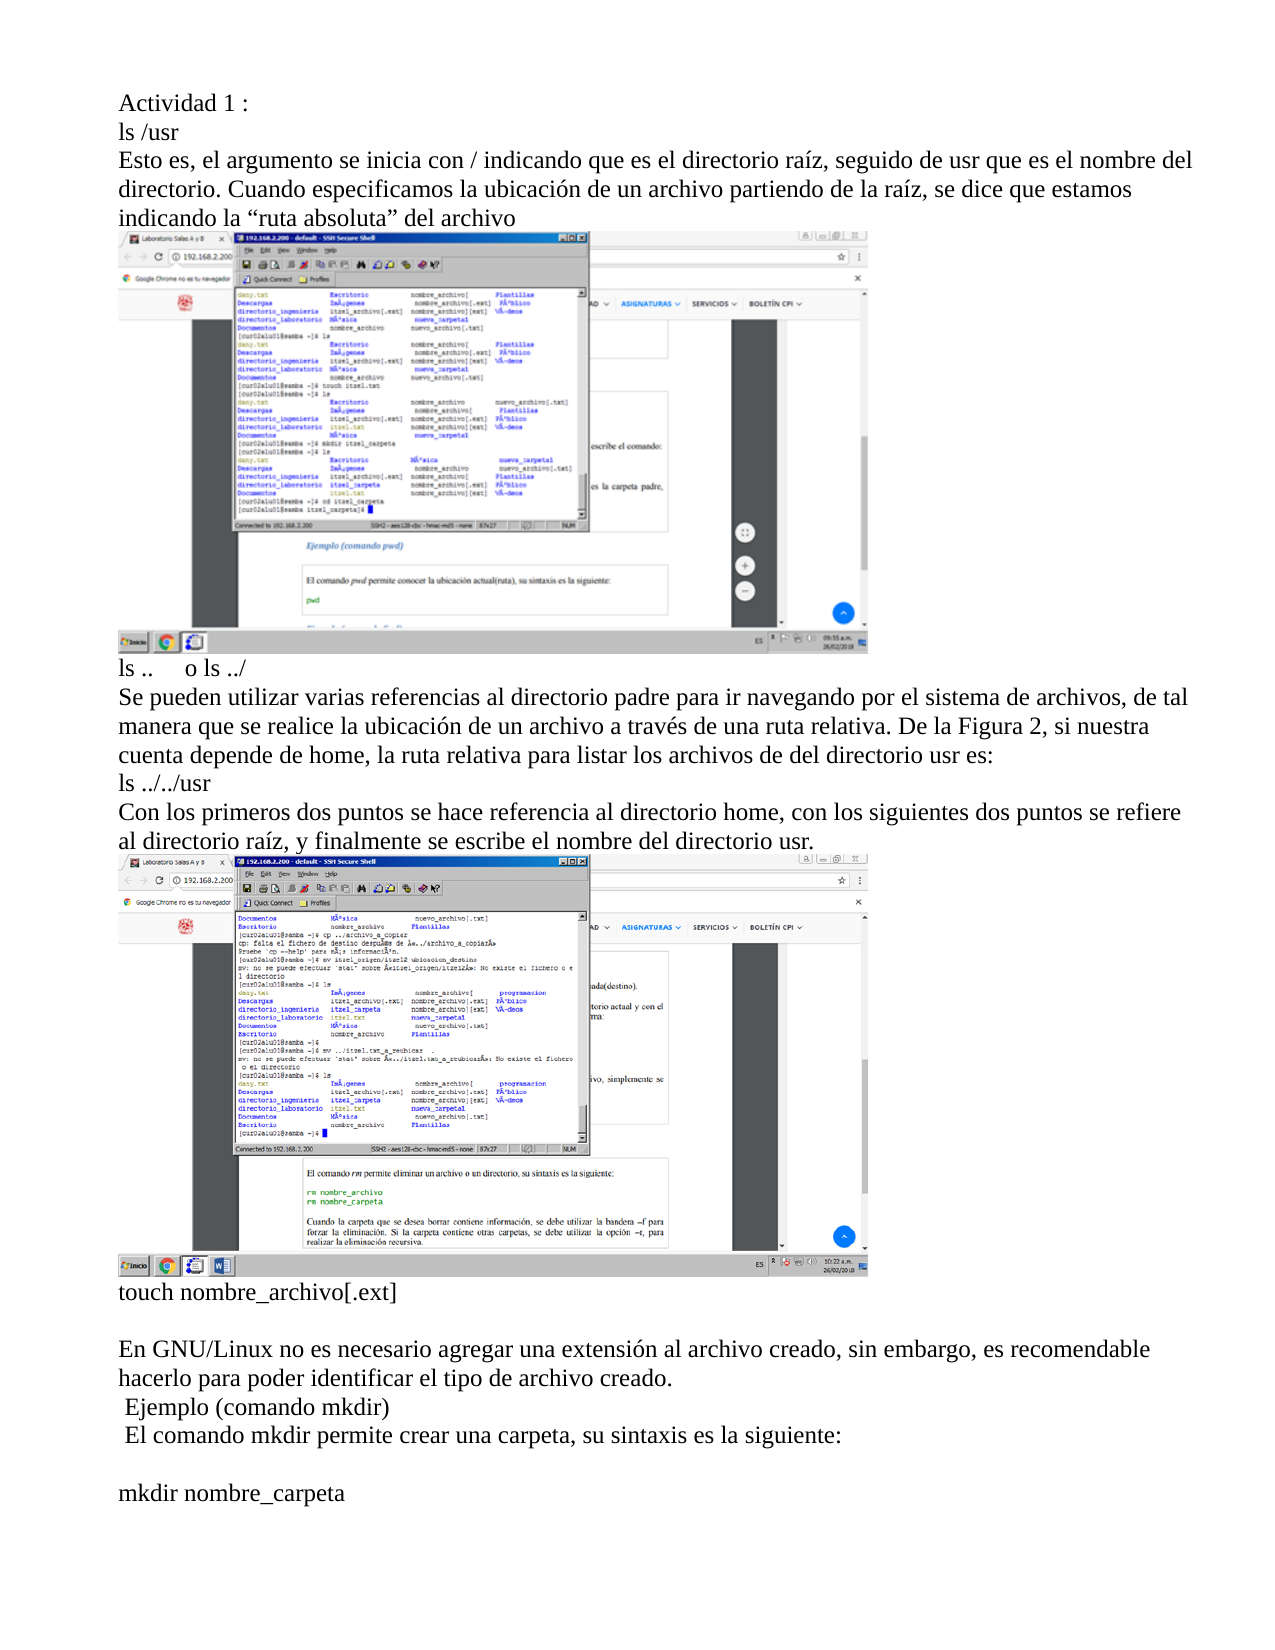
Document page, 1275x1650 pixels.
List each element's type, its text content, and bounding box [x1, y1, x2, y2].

text mkdir nombre_carpeta [118, 1478, 1205, 1507]
text ls .. o ls ../ [118, 653, 1205, 682]
text ls ../../usr [118, 768, 1205, 797]
text El comando mkdir permite crear una carpeta, su sintaxis es la siguiente: [118, 1420, 1205, 1449]
text ls /usr [118, 117, 1205, 145]
text touch nombre_archivo[.ext] [118, 1277, 1205, 1305]
text En GNU/Linux no es necesario agregar una extensión al archivo creado, sin embargo, es recomendable hacerlo para poder identificar el tipo de archivo creado. [118, 1334, 1205, 1392]
text Con los primeros dos puntos se hace referencia al directorio home, con los siguientes dos puntos se refiere al directorio raíz, y finalmente se escribe el nombre del directorio usr. [118, 797, 1205, 855]
text Ejemplo (comando mkdir) [118, 1392, 1205, 1420]
text Actividad 1 : [118, 88, 1205, 117]
text Se pueden utilizar varias referencias al directorio padre para ir navegando por el sistema de archivos, de tal manera que se realice la ubicación de un archivo a través de una ruta relativa. De la Figura 2, si nuestra cuenta depende de home, la ruta relativa para listar los archivos de del directorio usr es: [118, 682, 1205, 768]
text Esto es, el argumento se inicia con / indicando que es el directorio raíz, seguido de usr que es el nombre del directorio. Cuando especificamos la ubicación de un archivo partiendo de la raíz, se dice que estamos indicando la “ruta absoluta” del archivo [118, 145, 1205, 653]
